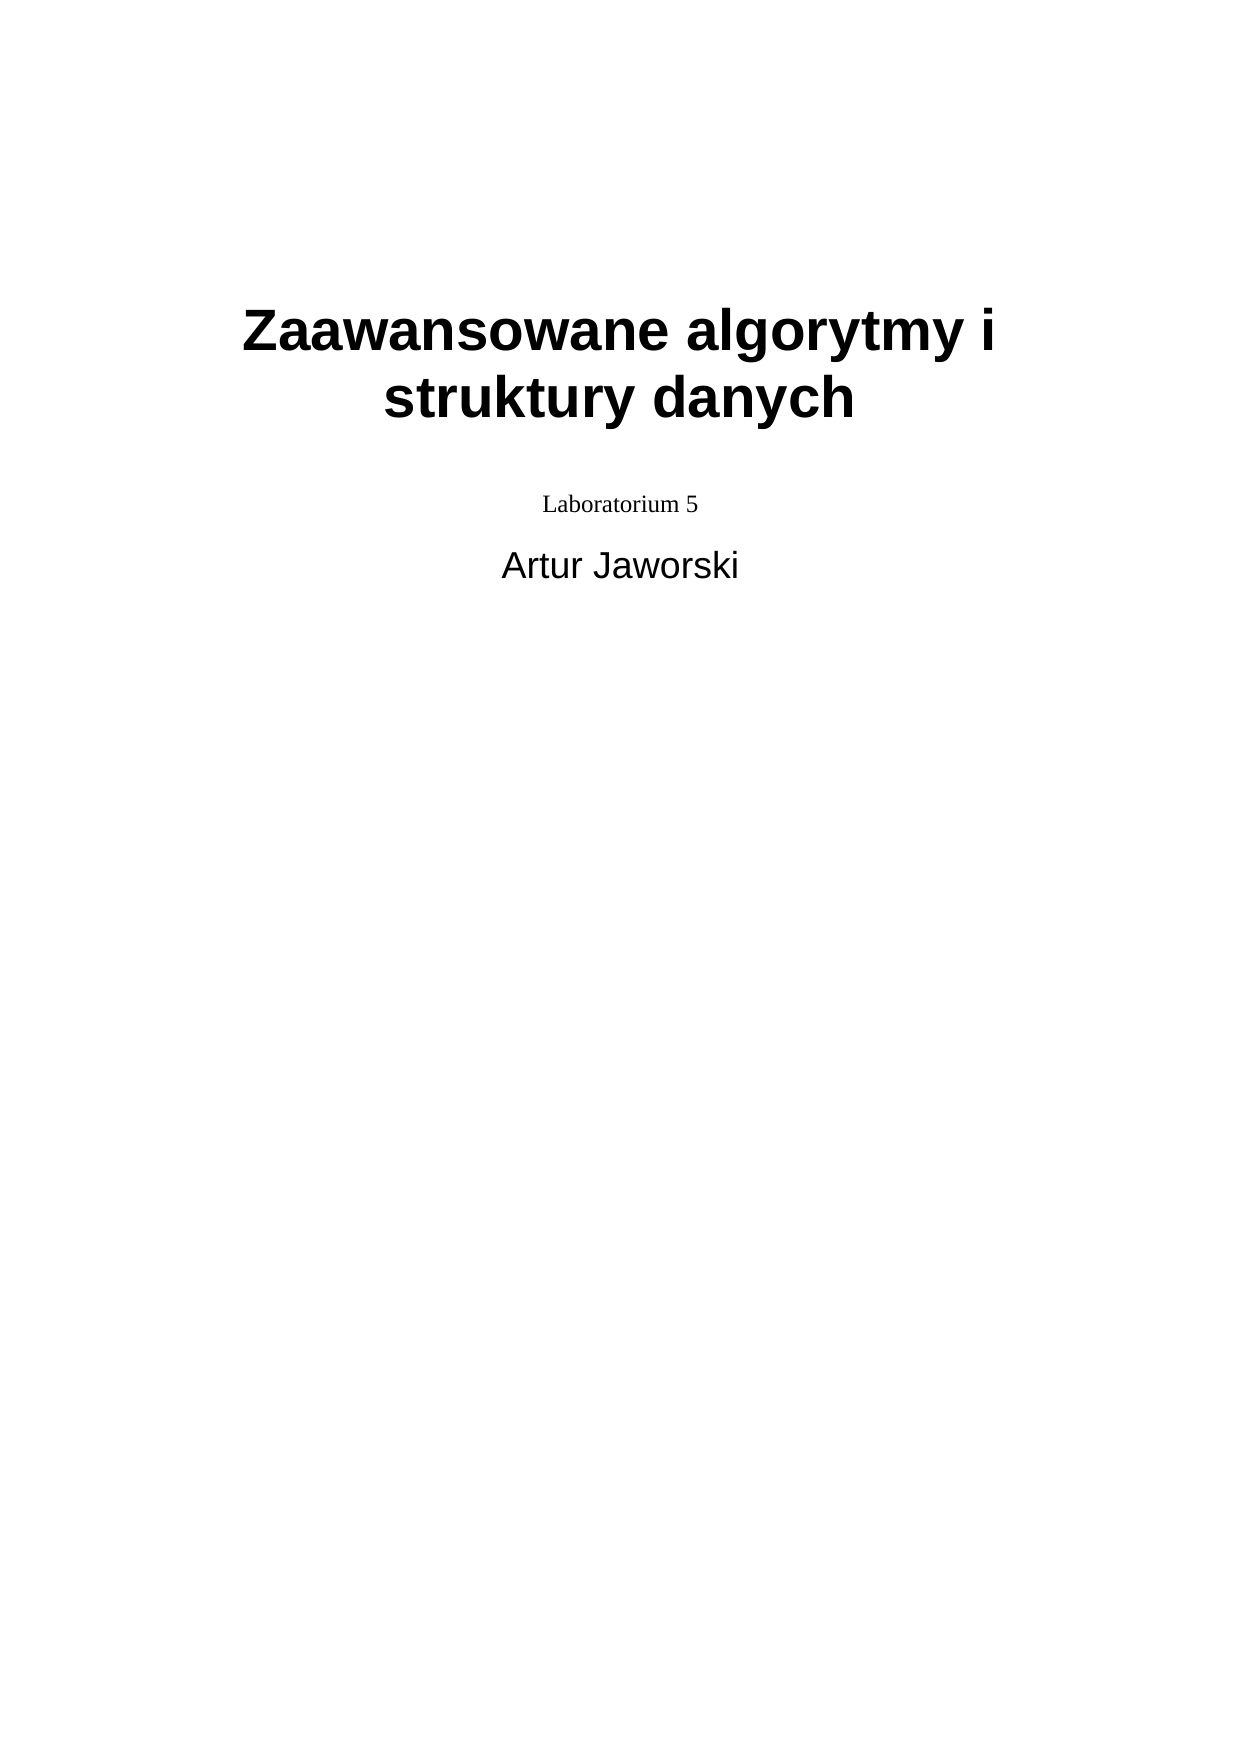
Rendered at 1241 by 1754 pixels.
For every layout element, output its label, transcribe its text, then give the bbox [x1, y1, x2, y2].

title Zaawansowane algorytmy i struktury danych [118, 295, 1122, 429]
text Laboratorium 5 [118, 489, 1122, 518]
subtitle Artur Jaworski [118, 543, 1122, 587]
